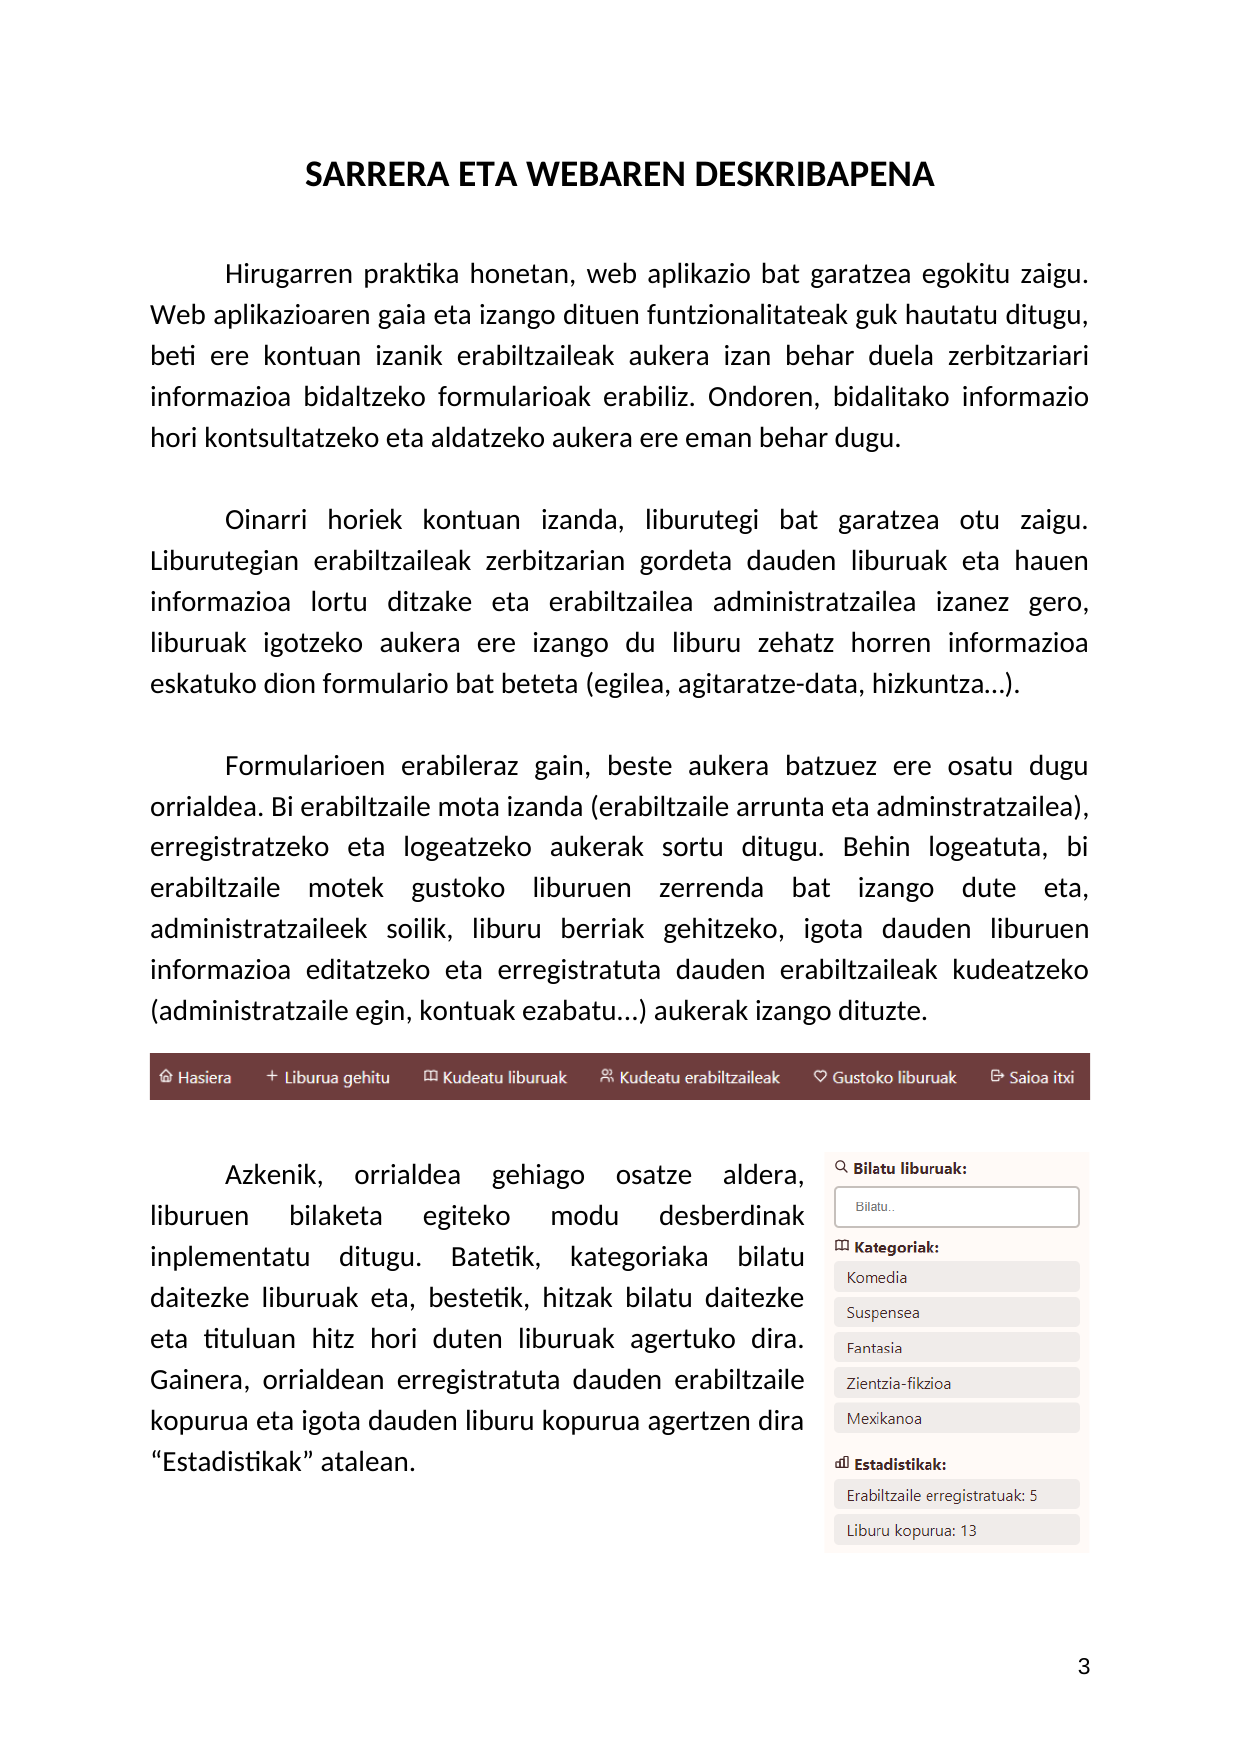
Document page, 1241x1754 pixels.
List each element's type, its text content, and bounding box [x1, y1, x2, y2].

picture [149, 1053, 1091, 1100]
text SARRERA ETA WEBAREN DESKRIBAPENA [150, 150, 1090, 196]
text Formularioen erabileraz gain, beste aukera batzuez ere osatu dugu orrialdea. Bi erabiltzaile mota izanda (erabiltzaile arrunta eta adminstratzailea), erregistratzeko eta logeatzeko aukerak sortu ditugu. Behin logeatuta, bi erabiltzaile motek gustoko liburuen zerrenda bat izango dute eta, administratzaileek soilik, liburu berriak gehitzeko, igota dauden liburuen informazioa editatzeko eta erregistratuta dauden erabiltzaileak kudeatzeko (administratzaile egin, kontuak ezabatu...) aukerak izango dituzte. [150, 747, 1090, 1028]
text Hirugarren praktika honetan, web aplikazio bat garatzea egokitu zaigu. Web aplikazioaren gaia eta izango dituen funtzionalitateak guk hautatu ditugu, beti ere kontuan izanik erabiltzaileak aukera izan behar duela zerbitzariari informazioa bidaltzeko formularioak erabiliz. Ondoren, bidalitako informazio hori kontsultatzeko eta aldatzeko aukera ere eman behar dugu. [150, 255, 1090, 455]
text Azkenik, orrialdea gehiago osatze aldera, liburuen bilaketa egiteko modu desberdinak inplementatu ditugu. Batetik, kategoriaka bilatu daitezke liburuak eta, bestetik, hitzak bilatu daitezke eta tituluan hitz hori duten liburuak agertuko dira. Gainera, orrialdean erregistratuta dauden erabiltzaile kopurua eta igota dauden liburu kopurua agertzen dira “Estadistikak” atalean. [150, 1156, 824, 1478]
text Oinarri horiek kontuan izanda, liburutegi bat garatzea otu zaigu. Liburutegian erabiltzaileak zerbitzarian gordeta dauden liburuak eta hauen informazioa lortu ditzake eta erabiltzailea administratzailea izanez gero, liburuak igotzeko aukera ere izango du liburu zehatz horren informazioa eskatuko dion formulario bat beteta (egilea, agitaratze-data, hizkuntza…). [150, 501, 1090, 700]
picture [824, 1152, 1090, 1553]
